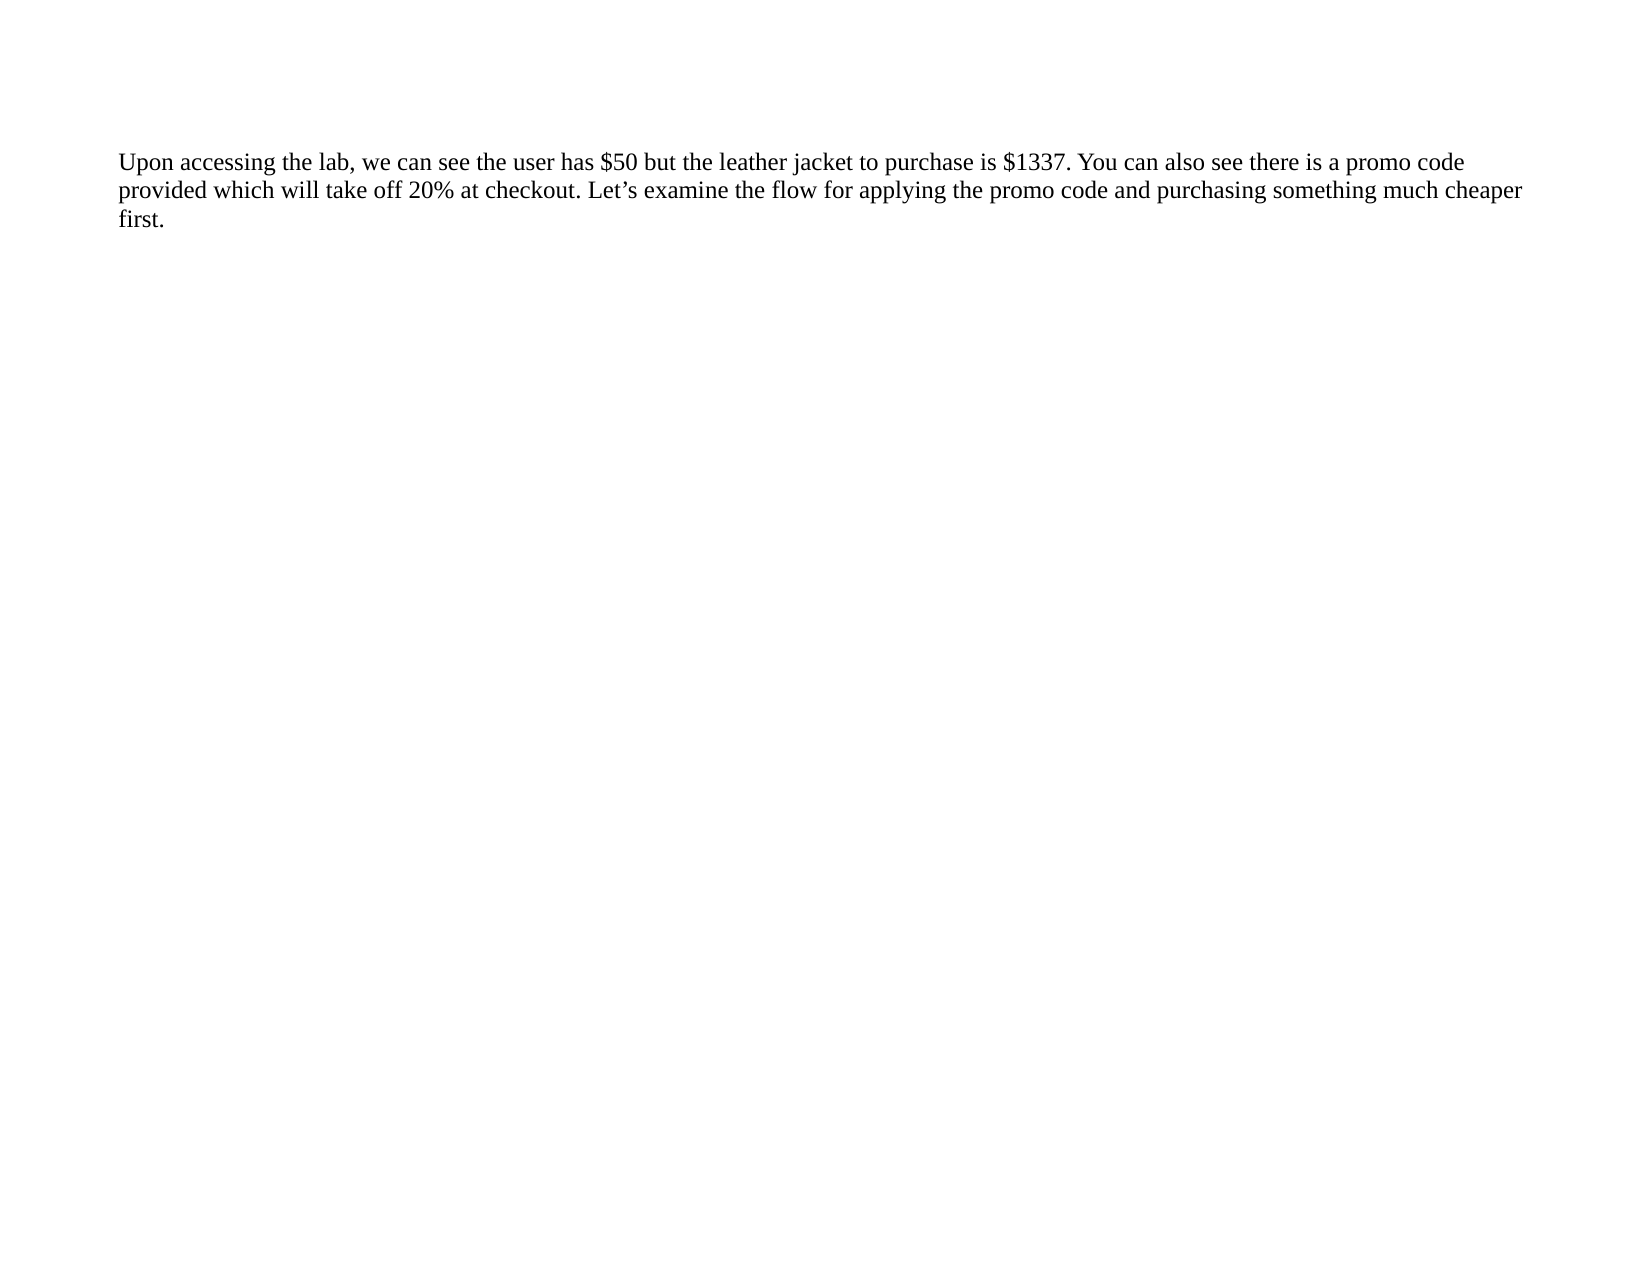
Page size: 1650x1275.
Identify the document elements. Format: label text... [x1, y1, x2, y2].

text Upon accessing the lab, we can see the user has $50 but the leather jacket to purchase is $1337. You can also see there is a promo code provided which will take off 20% at checkout. Let’s examine the flow for applying the promo code and purchasing something much cheaper first. [118, 147, 1532, 233]
